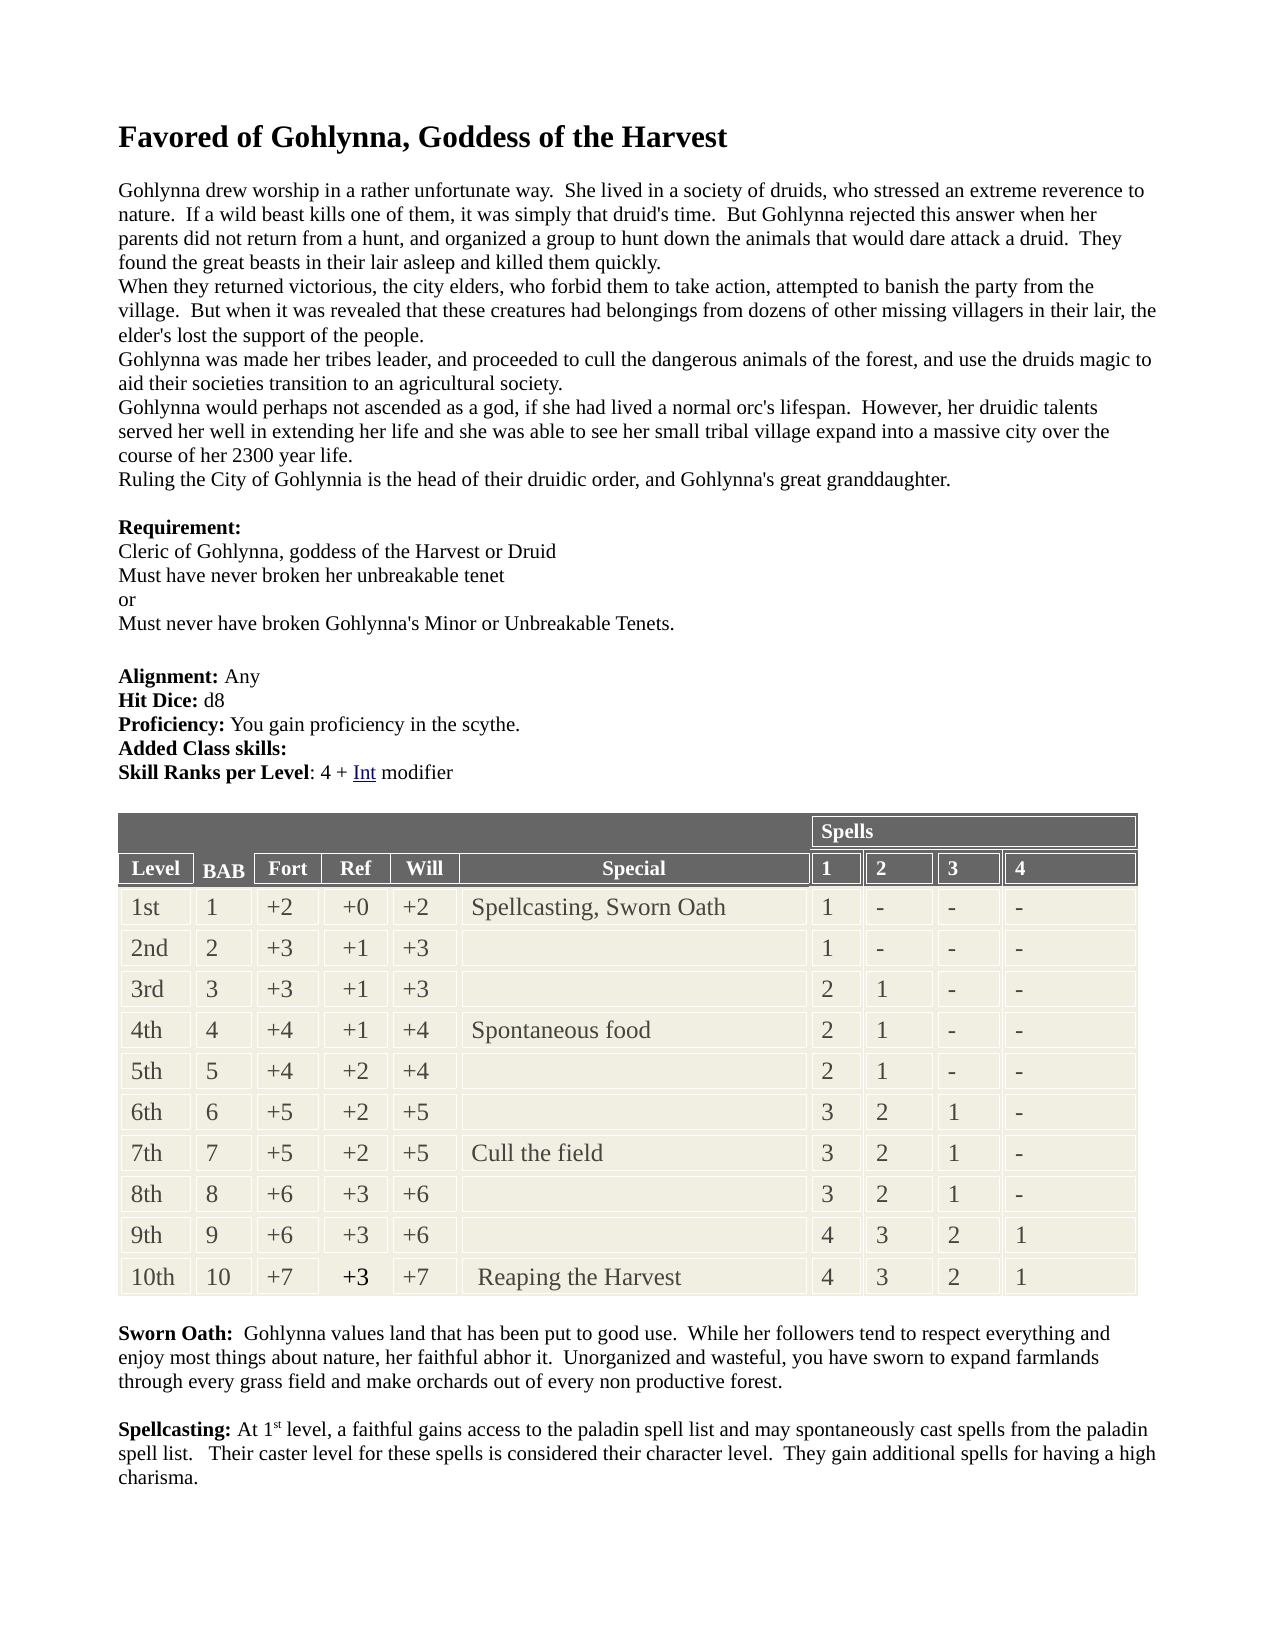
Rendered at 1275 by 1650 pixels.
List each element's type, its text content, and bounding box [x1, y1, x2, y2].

table_cell [459, 927, 809, 968]
table_cell +3 [254, 968, 321, 1009]
table_cell +1 [321, 1009, 390, 1050]
table_header Will [391, 814, 459, 852]
table_cell +3 [390, 968, 459, 1009]
table_cell +5 [254, 1132, 321, 1173]
table_cell 1 [809, 927, 863, 968]
table_cell 2 [935, 1214, 1002, 1255]
table_cell - [1003, 927, 1138, 968]
table_cell 2 [935, 1255, 1002, 1296]
table_cell 9 [193, 1214, 254, 1255]
table_cell - [864, 886, 935, 927]
table_cell 3 [935, 850, 1002, 886]
table_cell [459, 968, 809, 1009]
table_cell 1st [118, 887, 193, 927]
table_cell +4 [254, 1050, 321, 1091]
table_cell +3 [321, 1173, 390, 1214]
table_cell 2 [864, 1173, 935, 1214]
table_cell 4 [809, 1255, 863, 1296]
table_cell 8th [118, 1173, 193, 1214]
table_cell 2 [193, 927, 254, 968]
table_cell 1 [193, 887, 254, 927]
table_cell 2 [809, 1009, 863, 1050]
text Gohlynna would perhaps not ascended as a god, if she had lived a normal orc's lifespan. However, her druidic talents served her well in extending her life and she was able to see her small tribal village expand into a massive city over the course of her 2300 year life. [118, 395, 1157, 467]
table_cell +3 [254, 927, 321, 968]
table_cell +7 [390, 1255, 459, 1296]
table_cell 2nd [118, 927, 193, 968]
table_cell 1 [864, 968, 935, 1009]
text When they returned victorious, the city elders, who forbid them to take action, attempted to banish the party from the village. But when it was revealed that these creatures had belongings from dozens of other missing villagers in their lair, the elder's lost the support of the people. [118, 274, 1157, 347]
table_header BAB [194, 814, 254, 835]
table_cell 5th [118, 1050, 193, 1091]
table_cell +4 [390, 1050, 459, 1091]
table_header Level [119, 814, 193, 852]
table_cell 8 [193, 1173, 254, 1214]
text Ruling the City of Gohlynnia is the head of their druidic order, and Gohlynna's great granddaughter. [118, 467, 1157, 491]
text Must have never broken her unbreakable tenet [118, 563, 1157, 587]
table_cell - [1003, 1050, 1138, 1091]
text Must never have broken Gohlynna's Minor or Unbreakable Tenets. [118, 611, 1157, 635]
table_cell - [1003, 1091, 1138, 1132]
table_cell 1 [810, 850, 863, 886]
table_header Ref [322, 814, 390, 852]
table_cell Reaping the Harvest [459, 1255, 809, 1296]
table_cell - [1003, 968, 1138, 1009]
table_cell 2 [809, 1050, 863, 1091]
table_cell 6 [193, 1091, 254, 1132]
table_cell - [935, 927, 1002, 968]
table_cell +0 [321, 887, 390, 927]
table_cell 1 [1003, 1255, 1138, 1296]
text or [118, 587, 1157, 611]
table_cell 3 [809, 1173, 863, 1214]
table_cell +1 [321, 927, 390, 968]
table_cell 2 [864, 850, 935, 886]
table_cell 3 [809, 1132, 863, 1173]
table_cell 2 [864, 1132, 935, 1173]
table_cell +2 [321, 1132, 390, 1173]
table_cell +6 [390, 1214, 459, 1255]
text Skill Ranks per Level: 4 + Int modifier [118, 760, 1157, 784]
table_cell 7th [118, 1132, 193, 1173]
text Alignment: Any [118, 664, 1157, 688]
table_cell +1 [321, 968, 390, 1009]
text Spellcasting: At 1st level, a faithful gains access to the paladin spell list and may spontaneously cast spells from the paladin spell list. Their caster level for these spells is considered their character level. They gain additional spells for having a high charisma. [118, 1417, 1157, 1489]
table_cell +6 [254, 1214, 321, 1255]
table_cell Spontaneous food [459, 1009, 809, 1050]
table_cell [459, 1214, 809, 1255]
table_cell +4 [390, 1009, 459, 1050]
table_cell - [935, 886, 1002, 927]
table_cell 7 [193, 1132, 254, 1173]
table_cell 3 [864, 1255, 935, 1296]
text Sworn Oath: Gohlynna values land that has been put to good use. While her followers tend to respect everything and enjoy most things about nature, her faithful abhor it. Unorganized and wasteful, you have sworn to expand farmlands through every grass field and make orchards out of every non productive forest. [118, 1321, 1157, 1393]
table_header Fort [255, 814, 321, 852]
table_cell +3 [321, 1214, 390, 1255]
table_cell +2 [254, 887, 321, 927]
table_cell +2 [321, 1091, 390, 1132]
table_cell - [1003, 886, 1138, 927]
table_cell 4 [809, 1214, 863, 1255]
table_cell - [864, 927, 935, 968]
table_cell - [1003, 1132, 1138, 1173]
table_cell 1 [935, 1091, 1002, 1132]
table_cell 6th [118, 1091, 193, 1132]
table_cell 3 [809, 1091, 863, 1132]
table_cell +5 [254, 1091, 321, 1132]
table_cell 3rd [118, 968, 193, 1009]
table_cell 2 [864, 1091, 935, 1132]
table_cell [459, 1173, 809, 1214]
table_cell - [935, 968, 1002, 1009]
table_cell 9th [118, 1214, 193, 1255]
text Cleric of Gohlynna, goddess of the Harvest or Druid [118, 539, 1157, 563]
table_cell 1 [864, 1009, 935, 1050]
table_cell 1 [1003, 1214, 1138, 1255]
table_cell Spellcasting, Sworn Oath [459, 887, 809, 927]
table_cell 10 [193, 1255, 254, 1296]
table_cell +5 [390, 1132, 459, 1173]
table_header Spells [810, 813, 1138, 849]
table_cell +2 [321, 1050, 390, 1091]
table_cell 1 [809, 886, 863, 927]
table_cell - [1003, 1009, 1138, 1050]
table_cell 10th [118, 1255, 193, 1296]
text Hit Dice: d8 Proficiency: You gain proficiency in the scythe. Added Class skills: [118, 688, 1157, 760]
table_cell [459, 1091, 809, 1132]
table_cell +2 [390, 887, 459, 927]
table_cell Cull the field [459, 1132, 809, 1173]
table_cell 4th [118, 1009, 193, 1050]
text Gohlynna was made her tribes leader, and proceeded to cull the dangerous animals of the forest, and use the druids magic to aid their societies transition to an agricultural society. [118, 347, 1157, 395]
table_cell +3 [321, 1255, 390, 1296]
table_cell 5 [193, 1050, 254, 1091]
table_cell - [935, 1009, 1002, 1050]
table_cell +3 [390, 927, 459, 968]
table_cell 2 [809, 968, 863, 1009]
table_cell 4 [1003, 850, 1138, 886]
table_cell +4 [254, 1009, 321, 1050]
table_cell 4 [193, 1009, 254, 1050]
table_cell 1 [935, 1173, 1002, 1214]
table_cell 3 [864, 1214, 935, 1255]
text Requirement: [118, 515, 1157, 539]
table_cell +6 [390, 1173, 459, 1214]
table_cell - [935, 1050, 1002, 1091]
text Gohlynna drew worship in a rather unfortunate way. She lived in a society of druids, who stressed an extreme reverence to nature. If a wild beast kills one of them, it was simply that druid's time. But Gohlynna rejected this answer when her parents did not return from a hunt, and organized a group to hunt down the animals that would dare attack a druid. They found the great beasts in their lair asleep and killed them quickly. [118, 178, 1157, 274]
table_cell 1 [864, 1050, 935, 1091]
table_cell [459, 1050, 809, 1091]
table_cell - [1003, 1173, 1138, 1214]
text Favored of Gohlynna, Goddess of the Harvest [118, 118, 1157, 154]
table_cell 1 [935, 1132, 1002, 1173]
table_cell +7 [254, 1255, 321, 1296]
table_cell +6 [254, 1173, 321, 1214]
table_header Special [460, 814, 809, 852]
table_cell +5 [390, 1091, 459, 1132]
table_cell 3 [193, 968, 254, 1009]
